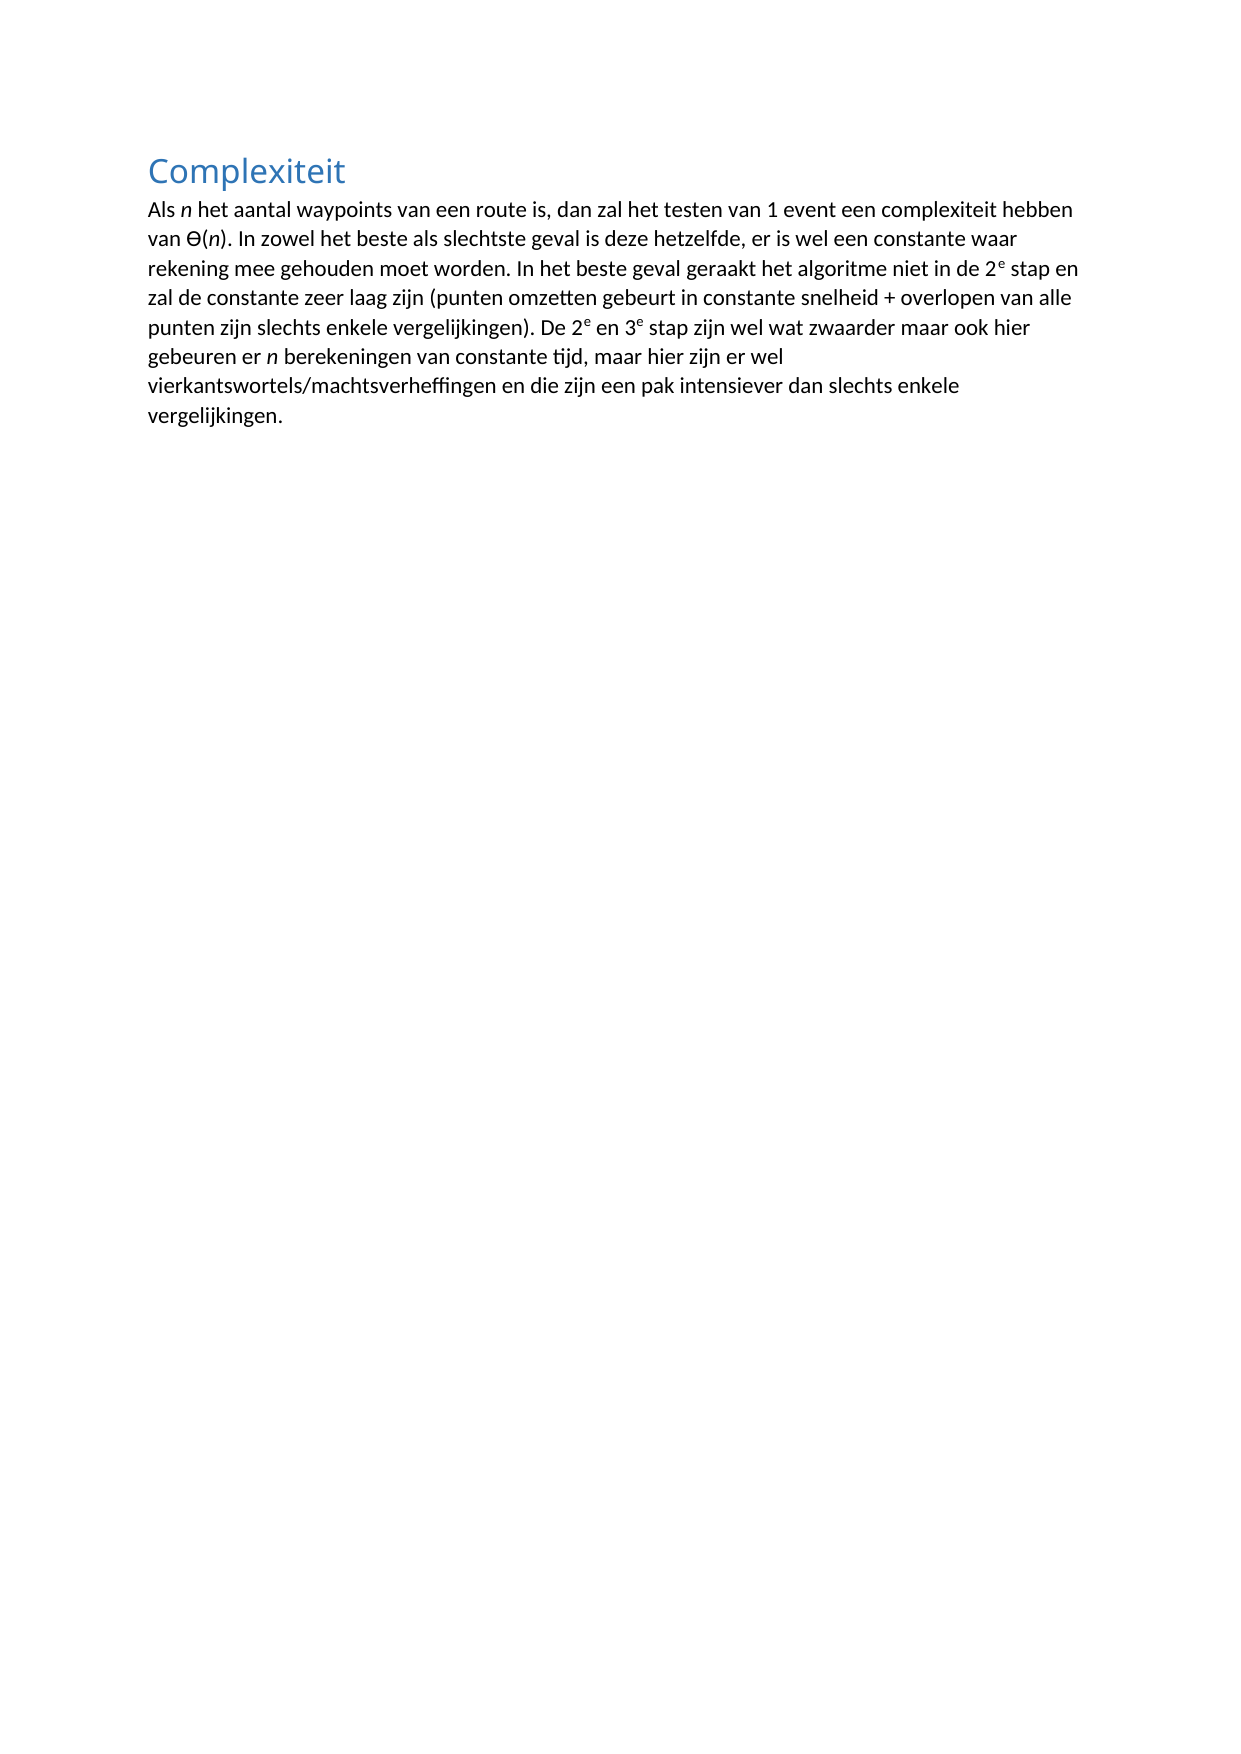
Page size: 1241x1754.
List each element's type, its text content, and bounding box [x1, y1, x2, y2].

text Als n het aantal waypoints van een route is, dan zal het testen van 1 event een complexiteit hebben van Ɵ(n). In zowel het beste als slechtste geval is deze hetzelfde, er is wel een constante waar rekening mee gehouden moet worden. In het beste geval geraakt het algoritme niet in de 2e stap en zal de constante zeer laag zijn (punten omzetten gebeurt in constante snelheid + overlopen van alle punten zijn slechts enkele vergelijkingen). De 2e en 3e stap zijn wel wat zwaarder maar ook hier gebeuren er n berekeningen van constante tijd, maar hier zijn er wel vierkantswortels/machtsverheffingen en die zijn een pak intensiever dan slechts enkele vergelijkingen. [148, 195, 1093, 429]
subtitle Complexiteit [148, 148, 1093, 193]
